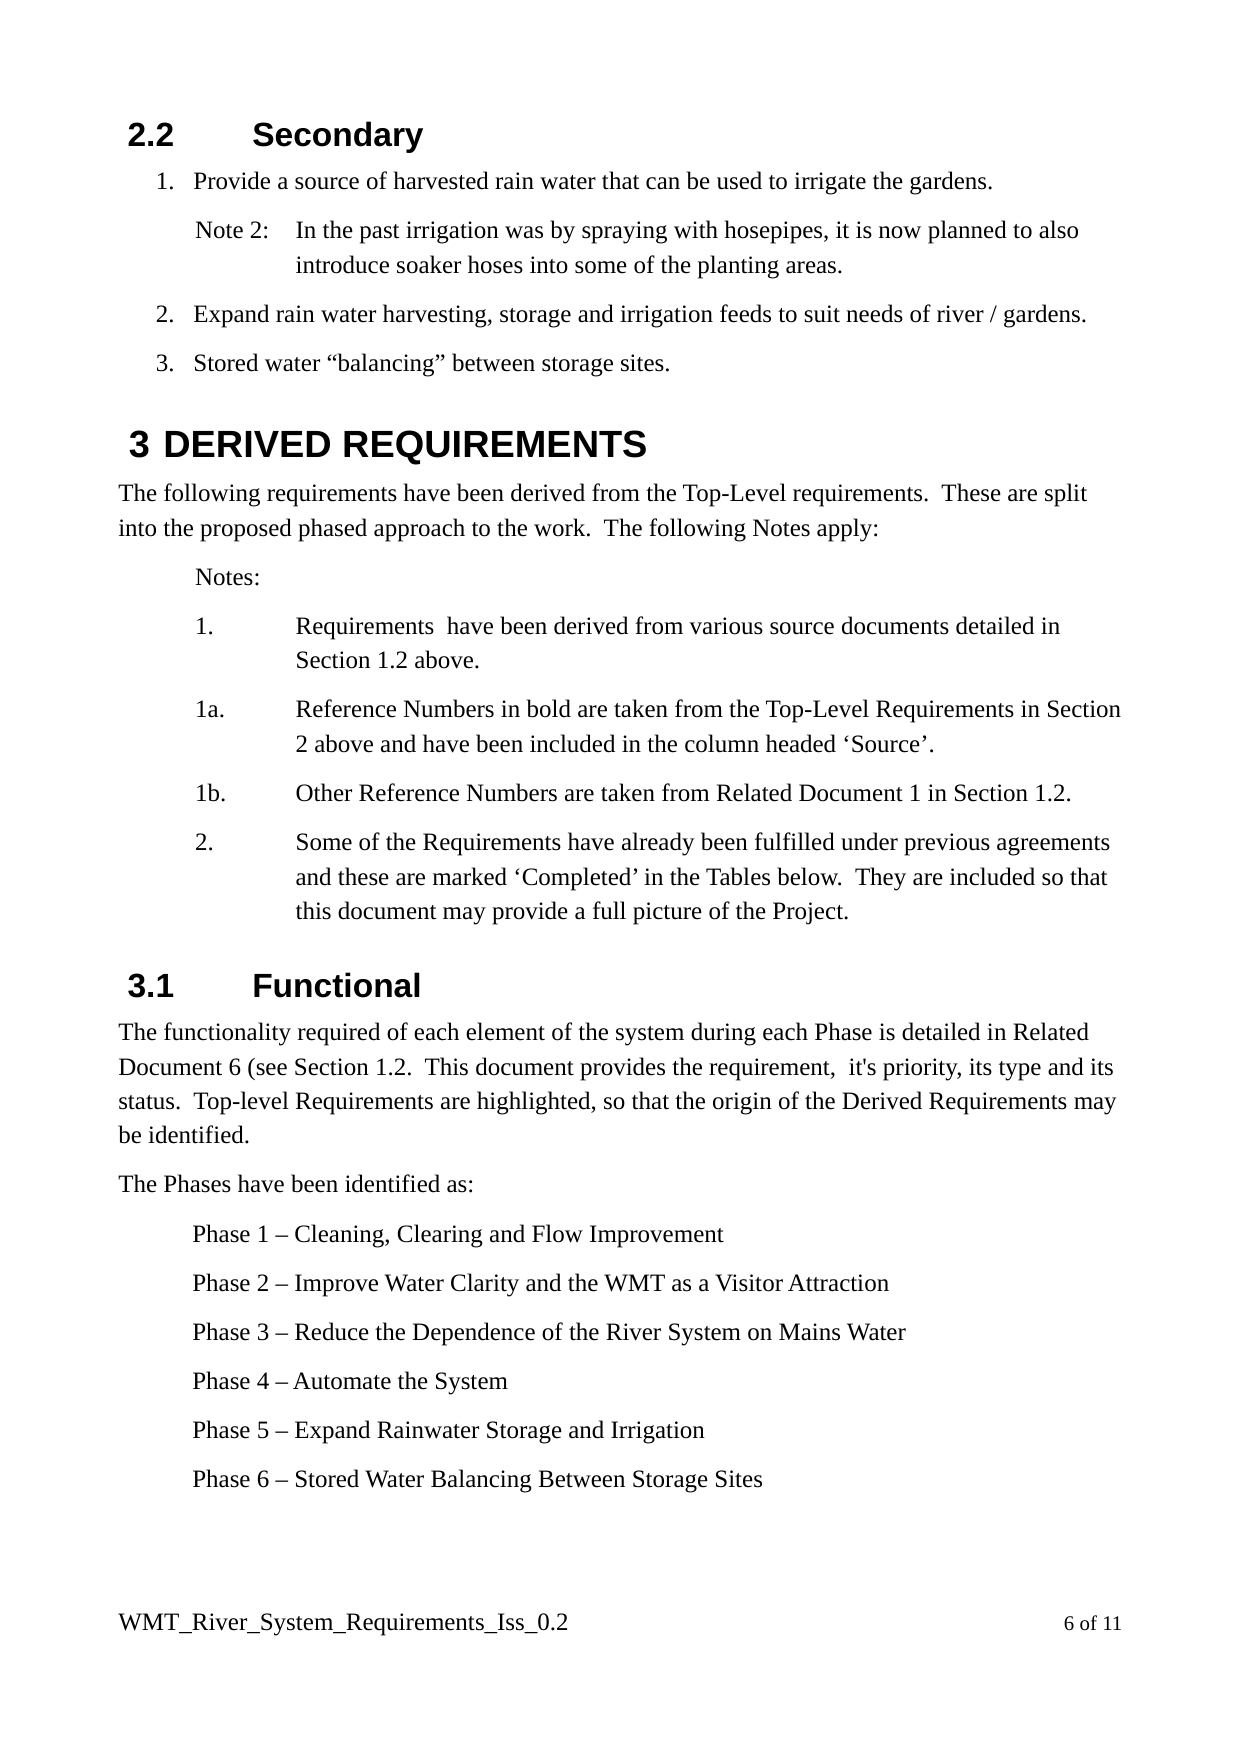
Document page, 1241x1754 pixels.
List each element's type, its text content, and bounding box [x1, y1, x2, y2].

text 1. Requirements have been derived from various source documents detailed in Section 1.2 above. [195, 611, 1122, 674]
text The Phases have been identified as: [118, 1169, 1122, 1198]
text Phase 3 – Reduce the Dependence of the River System on Mains Water [192, 1317, 1122, 1346]
list Expand rain water harvesting, storage and irrigation feeds to suit needs of river / gardens. [156, 299, 1122, 328]
text The functionality required of each element of the system during each Phase is detailed in Related Document 6 (see Section 1.2. This document provides the requirement, it's priority, its type and its status. Top-level Requirements are highlighted, so that the origin of the Derived Requirements may be identified. [118, 1017, 1122, 1149]
list Stored water “balancing” between storage sites. [156, 348, 1122, 377]
subtitle Secondary [118, 115, 1122, 154]
list Provide a source of harvested rain water that can be used to irrigate the gardens. [156, 166, 1122, 195]
text Phase 5 – Expand Rainwater Storage and Irrigation [192, 1415, 1122, 1444]
text Phase 4 – Automate the System [192, 1366, 1122, 1394]
text Phase 6 – Stored Water Balancing Between Storage Sites [192, 1464, 1122, 1493]
text Note 2: In the past irrigation was by spraying with hosepipes, it is now planned to also introduce soaker hoses into some of the planting areas. [195, 216, 1122, 279]
subtitle DERIVED REQUIREMENTS [118, 422, 1122, 466]
text 1a. Reference Numbers in bold are taken from the Top-Level Requirements in Section 2 above and have been included in the column headed ‘Source’. [195, 694, 1122, 758]
text 2. Some of the Requirements have already been fulfilled under previous agreements and these are marked ‘Completed’ in the Tables below. They are included so that this document may provide a full picture of the Project. [195, 827, 1122, 925]
subtitle Functional [118, 966, 1122, 1004]
text Phase 1 – Cleaning, Clearing and Flow Improvement [192, 1219, 1122, 1247]
text The following requirements have been derived from the Top-Level requirements. These are split into the proposed phased approach to the work. The following Notes apply: [118, 478, 1122, 542]
text Phase 2 – Improve Water Clarity and the WMT as a Visitor Attraction [192, 1268, 1122, 1296]
text 1b. Other Reference Numbers are taken from Related Document 1 in Section 1.2. [195, 778, 1122, 807]
text Notes: [195, 562, 1122, 591]
